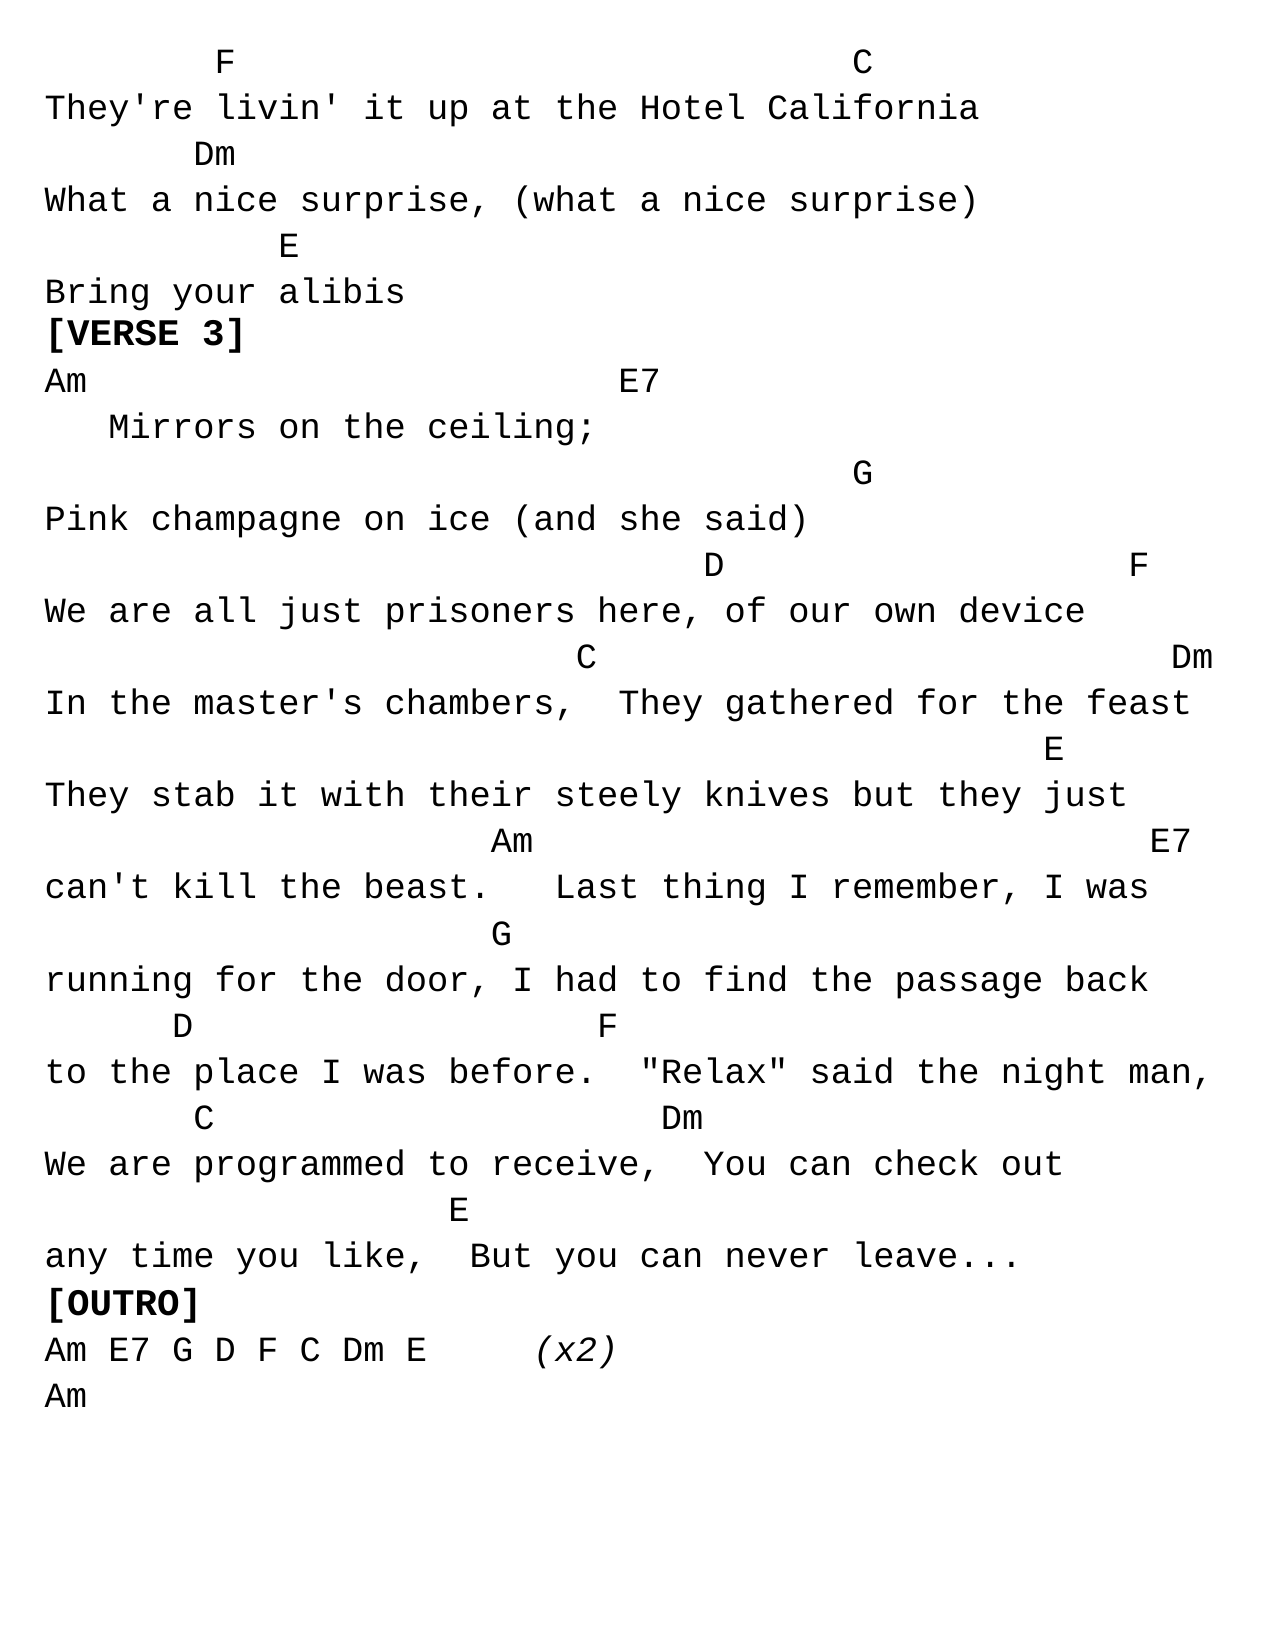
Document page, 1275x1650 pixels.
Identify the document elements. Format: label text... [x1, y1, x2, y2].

text E [44, 731, 1231, 771]
text C Dm [44, 1100, 1231, 1140]
text They stab it with their steely knives but they just [44, 777, 1231, 817]
text to the place I was before. "Relax" said the night man, [44, 1054, 1231, 1094]
text In the master's chambers, They gathered for the feast [44, 685, 1231, 725]
text Dm [44, 136, 1231, 176]
text We are programmed to receive, You can check out [44, 1146, 1231, 1186]
text C Dm [44, 639, 1231, 679]
text We are all just prisoners here, of our own device [44, 593, 1231, 633]
text any time you like, But you can never leave... [44, 1238, 1231, 1278]
text Am E7 [44, 823, 1231, 863]
text Mirrors on the ceiling; [44, 409, 1231, 449]
text G [44, 455, 1231, 495]
text They're livin' it up at the Hotel California [44, 90, 1231, 130]
text Am E7 [44, 363, 1231, 403]
text D F [44, 547, 1231, 587]
subtitle [OUTRO] [44, 1284, 1231, 1326]
text G [44, 916, 1231, 956]
subtitle [VERSE 3] [44, 314, 1231, 357]
text What a nice surprise, (what a nice surprise) [44, 182, 1231, 222]
text Am [44, 1378, 1231, 1418]
text E [44, 228, 1231, 268]
text running for the door, I had to find the passage back [44, 962, 1231, 1002]
text F C [44, 44, 1231, 84]
text Pink champagne on ice (and she said) [44, 501, 1231, 541]
text E [44, 1192, 1231, 1232]
text Bring your alibis [44, 274, 1231, 314]
text D F [44, 1008, 1231, 1048]
text Am E7 G D F C Dm E (x2) [44, 1332, 1231, 1372]
text can't kill the beast. Last thing I remember, I was [44, 869, 1231, 909]
